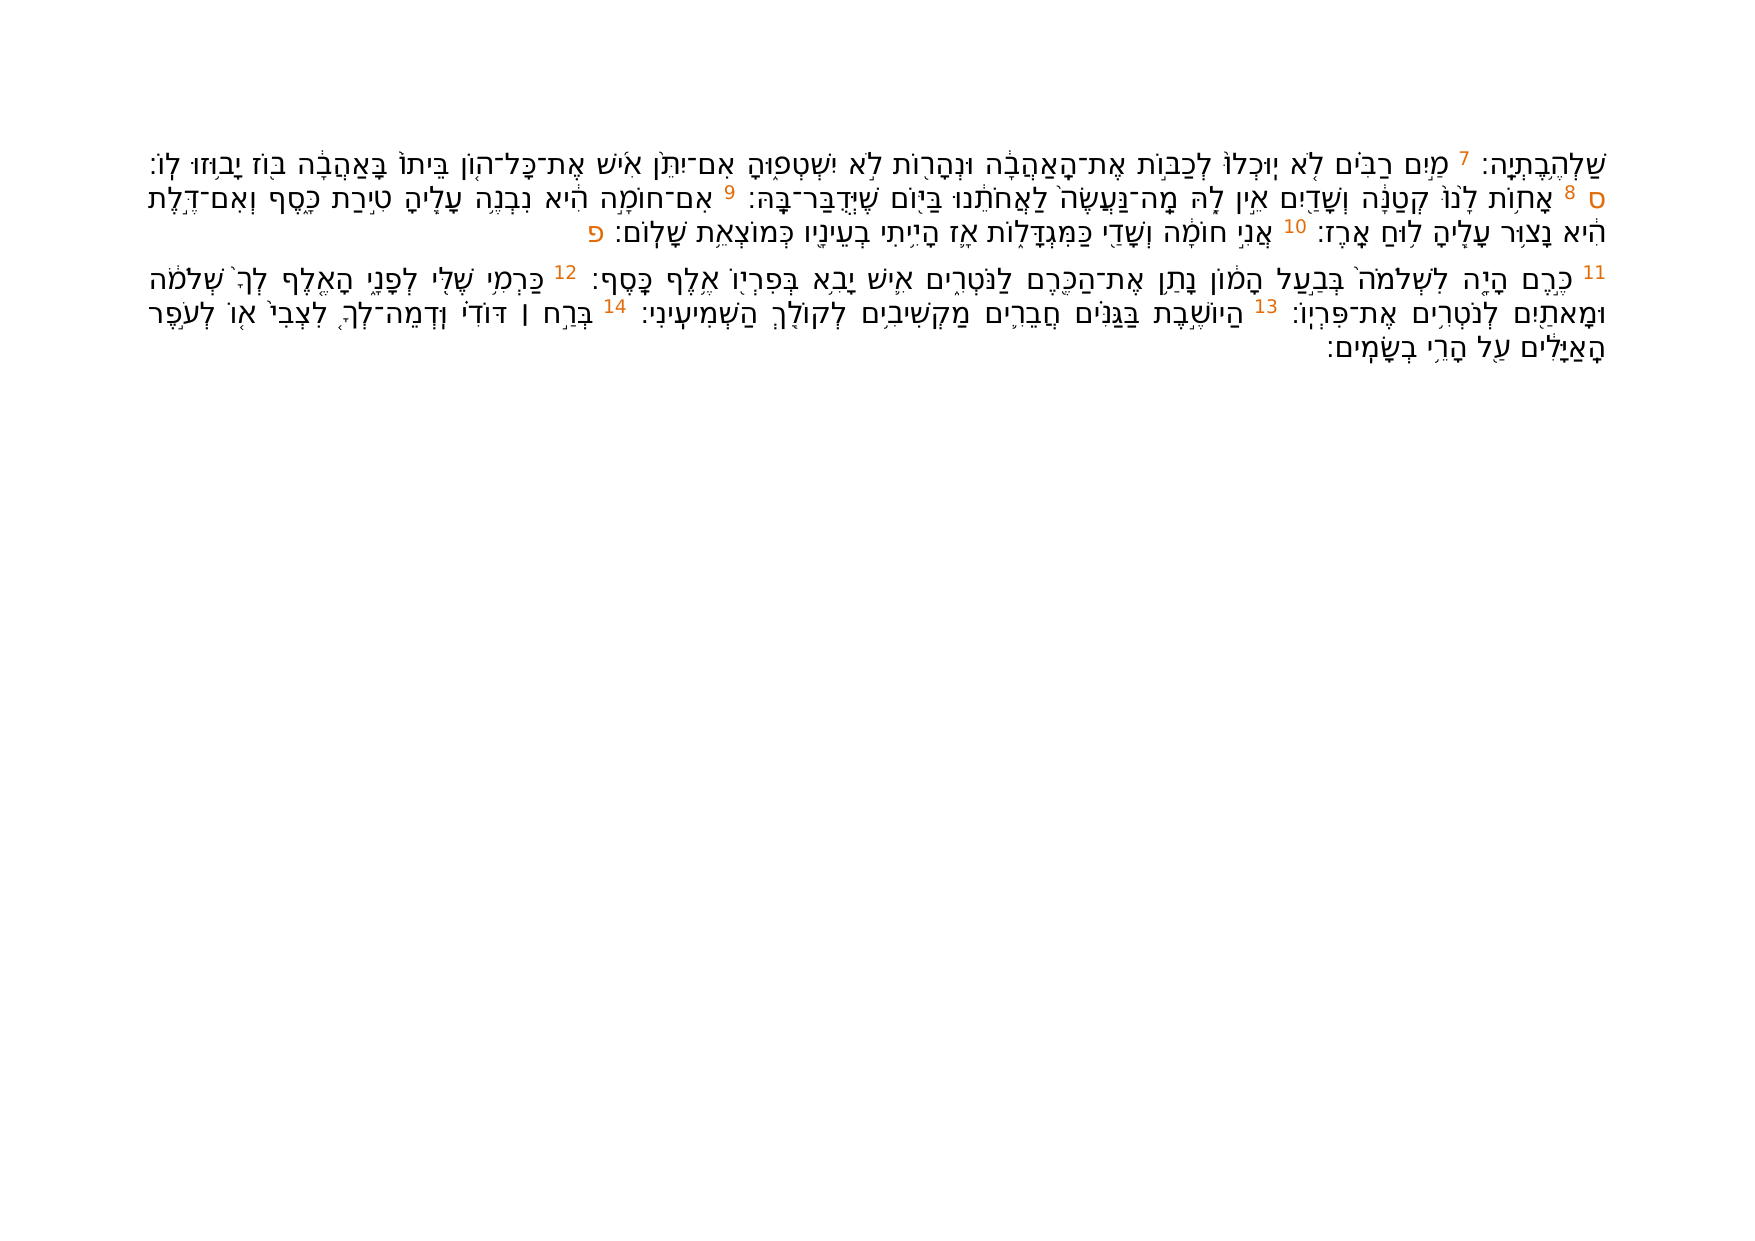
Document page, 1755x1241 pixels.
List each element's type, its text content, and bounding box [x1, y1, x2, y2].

text 11 כֶּ֣רֶם הָיָ֤ה לִשְׁלֹמֹה֙ בְּבַ֣עַל הָמ֔וֹן נָתַ֥ן אֶת־הַכֶּ֖רֶם לַנֹּטְרִ֑ים אִ֛ישׁ יָבִ֥א בְּפִרְי֖וֹ אֶ֥לֶף כָּֽסֶף׃ ‬‬12 כַּרְמִ֥י שֶׁלִּ֖י לְפָנָ֑י הָאֶ֤לֶף לְךָ֙ שְׁלֹמֹ֔ה וּמָאתַ֖יִם לְנֹטְרִ֥ים אֶת־פִּרְיֽוֹ׃ ‬‬13 הַיוֹשֶׁ֣בֶת בַּגַּנִּ֗ים חֲבֵרִ֛ים מַקְשִׁיבִ֥ים לְקוֹלֵ֖ךְ הַשְׁמִיעִֽינִי׃ ‬‬14 בְּרַ֣ח ׀ דּוֹדִ֗י וּֽדְמֵה־לְךָ֤ לִצְבִי֙ א֚וֹ לְעֹ֣פֶר הָֽאַיָּלִ֔ים עַ֖ל הָרֵ֥י בְשָׂמִֽים׃ ‬‬‬‬‬‬ [148, 262, 1606, 364]
text 1 מִ֤י יִתֶּנְךָ֙ כְּאָ֣ח לִ֔י יוֹנֵ֖ק שְׁדֵ֣י אִמִּ֑י אֶֽמְצָאֲךָ֤ בַחוּץ֙ אֶשָׁ֣קְךָ֔ גַּ֖ם לֹא־יָב֥וּזוּ לִֽי׃ ‬‬‬2 אֶנְהָֽגֲךָ֗ אֲבִֽיאֲךָ֛ אֶל־בֵּ֥ית אִמִּ֖י תְּלַמְּדֵ֑נִי אַשְׁקְךָ֙ מִיַּ֣יִן הָרֶ֔קַח מֵעֲסִ֖יס רִמֹּנִֽי׃ ‬‬3 שְׂמֹאלוֹ֙ תַּ֣חַת רֹאשִׁ֔י וִֽימִינ֖וֹ תְּחַבְּקֵֽנִי׃ ‬‬4 הִשְׁבַּ֥עְתִּי אֶתְכֶ֖ם בְּנ֣וֹת יְרוּשָׁלָ֑͏ִם מַה־תָּעִ֧ירוּ ׀ וּֽמַה־תְּעֹֽרְר֛וּ אֶת־הָאַהֲבָ֖ה עַ֥ד שֶׁתֶּחְפָּֽץ׃ ס ‬‬5 מִ֣י זֹ֗את עֹלָה֙ מִן־הַמִּדְבָּ֔ר מִתְרַפֶּ֖קֶת עַל־דּוֹדָ֑הּ תַּ֤חַת הַתַּפּ֙וּחַ֙ עֽוֹרַרְתִּ֔יךָ שָׁ֚מָּה חִבְּלַ֣תְךָ אִמֶּ֔ךָ שָׁ֖מָּה חִבְּלָ֥ה יְלָדַֽתְךָ׃ ‬‬6 שִׂימֵ֨נִי כַֽחוֹתָ֜ם עַל־לִבֶּ֗ךָ כַּֽחוֹתָם֙ עַל־זְרוֹעֶ֔ךָ כִּֽי־עַזָּ֤ה כַמָּ֙וֶת֙ אַהֲבָ֔ה קָשָׁ֥ה כִשְׁא֖וֹל קִנְאָ֑ה רְשָׁפֶ֕יהָ רִשְׁפֵּ֕י אֵ֖שׁ שַׁלְהֶ֥בֶתְיָֽה׃ ‬‬7 מַ֣יִם רַבִּ֗ים לֹ֤א יֽוּכְלוּ֙ לְכַבּ֣וֹת אֶת־הָֽאַהֲבָ֔ה וּנְהָר֖וֹת לֹ֣א יִשְׁטְפ֑וּהָ אִם־יִתֵּ֨ן אִ֜ישׁ אֶת־כָּל־ה֤וֹן בֵּיתוֹ֙ בָּאַהֲבָ֔ה בּ֖וֹז יָב֥וּזוּ לֽוֹ׃ ס ‬‬8 אָח֥וֹת לָ֙נוּ֙ קְטַנָּ֔ה וְשָׁדַ֖יִם אֵ֣ין לָ֑הּ מַֽה־נַּעֲשֶׂה֙ לַאֲחֹתֵ֔נוּ בַּיּ֖וֹם שֶׁיְּדֻבַּר־בָּֽהּ׃ ‬‬9 אִם־חוֹמָ֣ה הִ֔יא נִבְנֶ֥ה עָלֶ֖יהָ טִ֣ירַת כָּ֑סֶף וְאִם־דֶּ֣לֶת הִ֔יא נָצ֥וּר עָלֶ֖יהָ ל֥וּחַ אָֽרֶז׃ ‬‬10 אֲנִ֣י חוֹמָ֔ה וְשָׁדַ֖י כַּמִּגְדָּל֑וֹת אָ֛ז הָיִ֥יתִי בְעֵינָ֖יו כְּמוֹצְאֵ֥ת שָׁלֽוֹם׃ פ ‬‬‬‬‬‬‬‬‬‬‬ [148, 148, 1606, 249]
